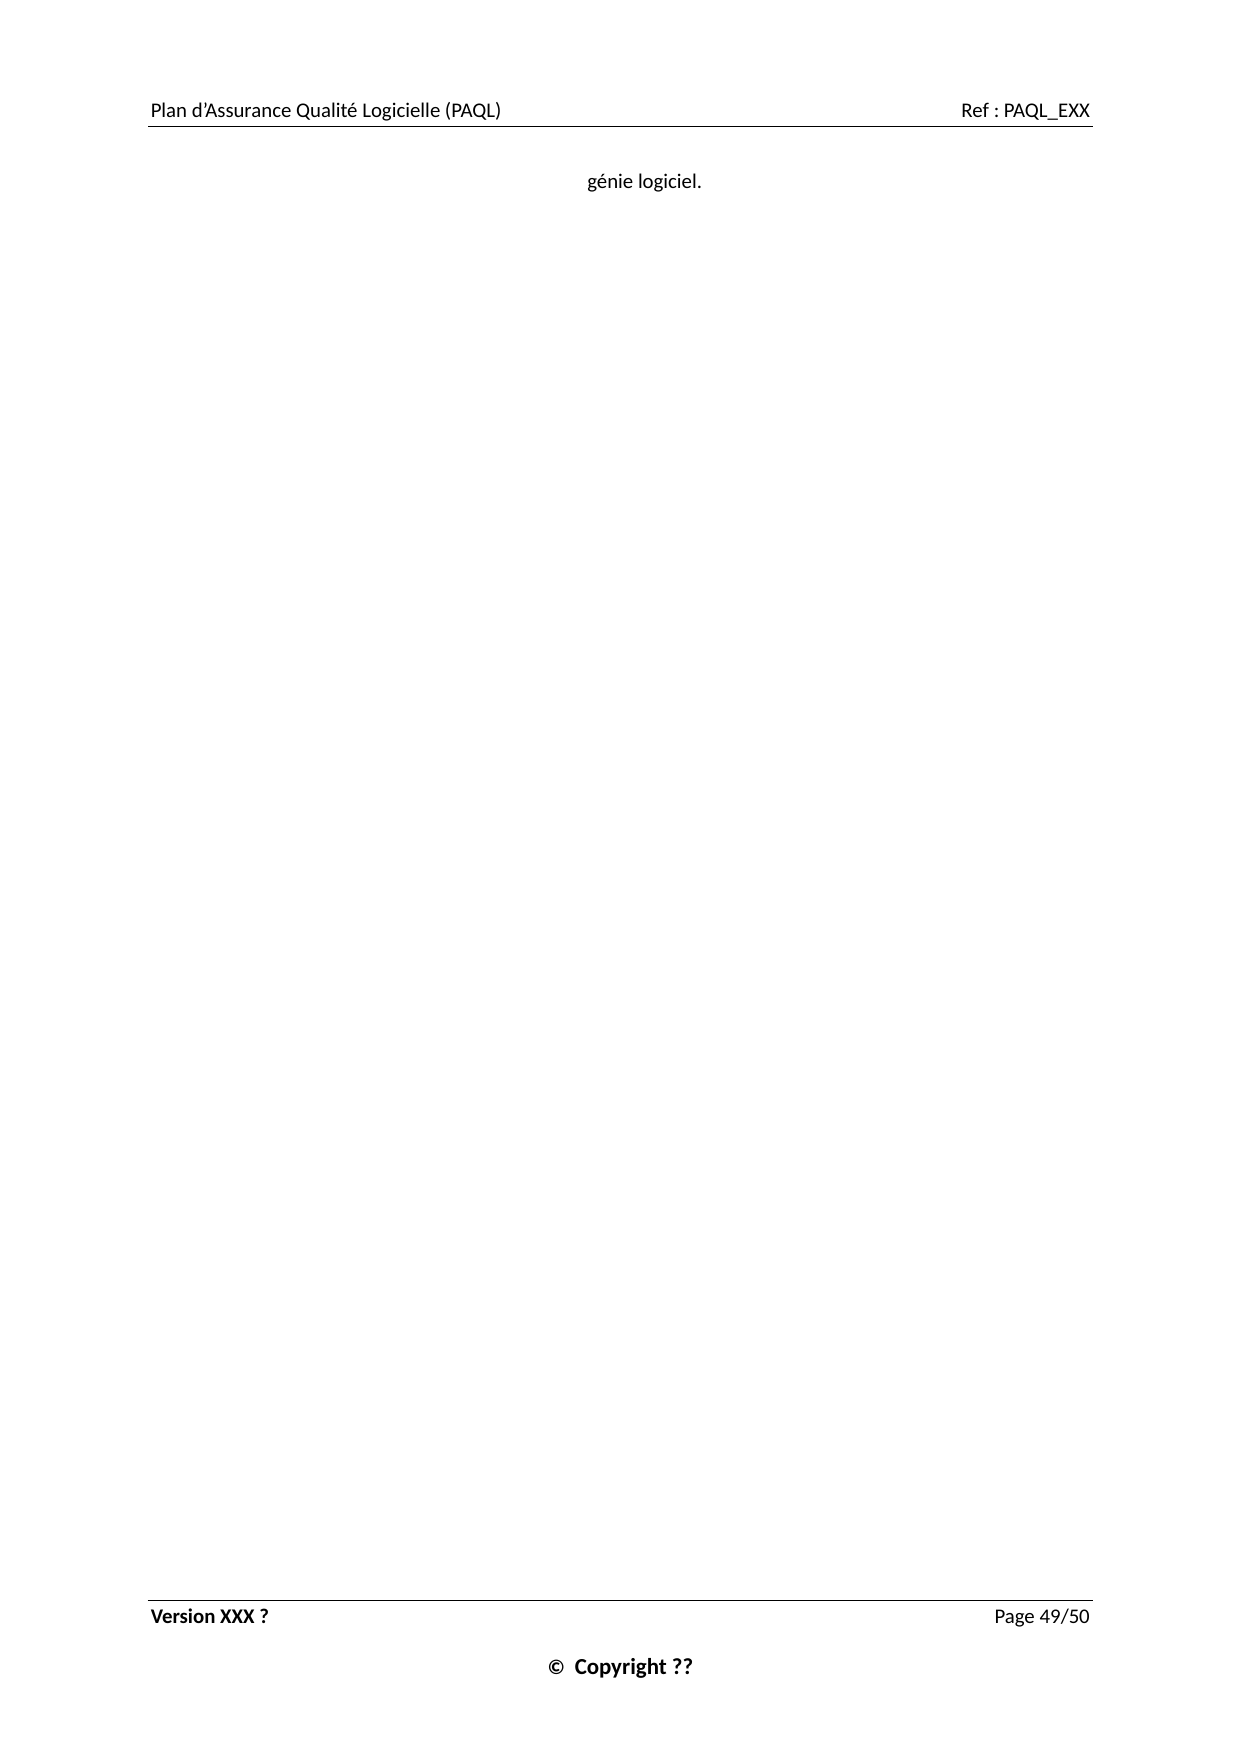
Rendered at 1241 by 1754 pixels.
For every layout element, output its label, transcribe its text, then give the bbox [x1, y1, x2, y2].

table_cell génie logiciel. [576, 148, 1133, 215]
table_cell [136, 148, 576, 215]
